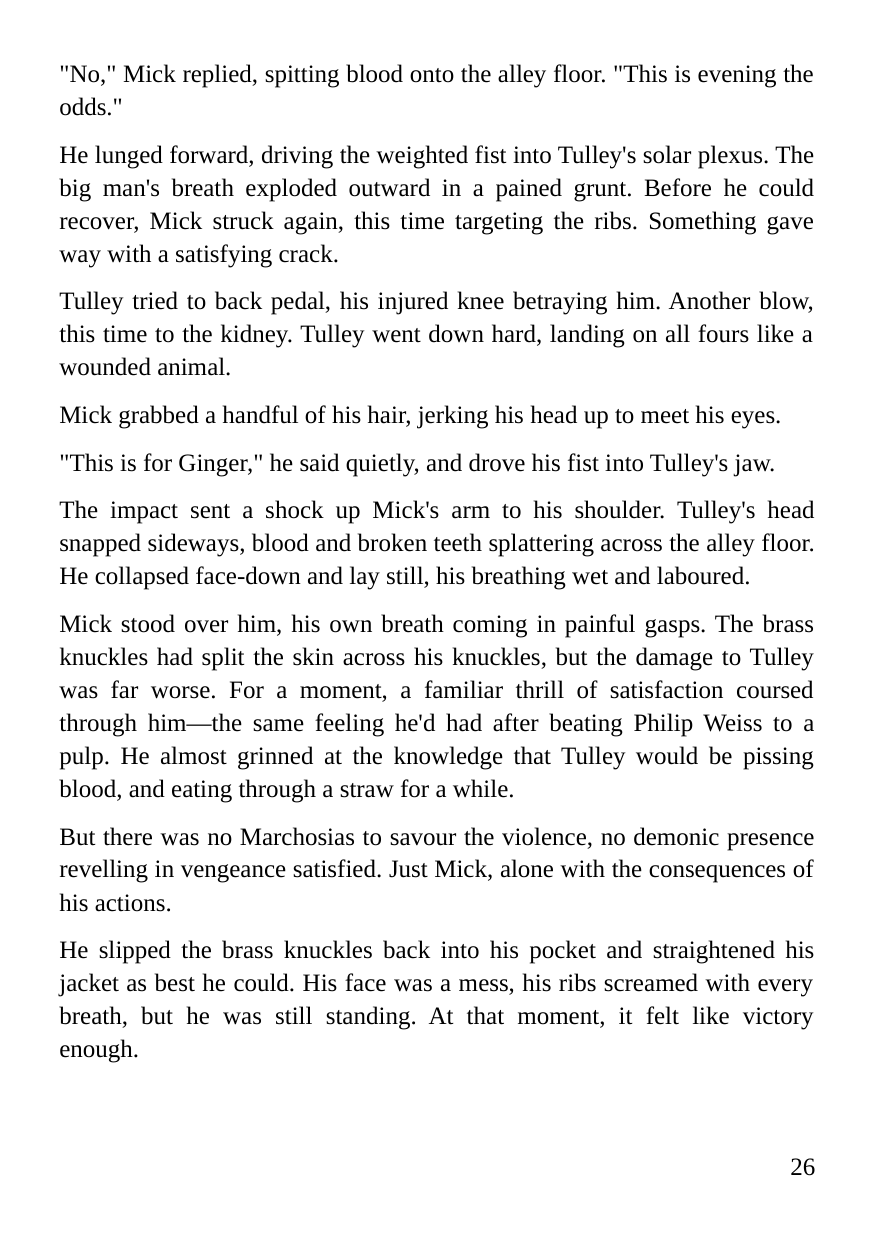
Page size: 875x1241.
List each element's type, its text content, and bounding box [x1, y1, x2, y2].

text "No," Mick replied, spitting blood onto the alley floor. "This is evening the odds." [59, 59, 815, 121]
text He lunged forward, driving the weighted fist into Tulley's solar plexus. The big man's breath exploded outward in a pained grunt. Before he could recover, Mick struck again, this time targeting the ribs. Something gave way with a satisfying crack. [59, 140, 815, 267]
text Mick grabbed a handful of his hair, jerking his head up to meet his eyes. [59, 400, 815, 429]
text The impact sent a shock up Mick's arm to his shoulder. Tulley's head snapped sideways, blood and broken teeth splattering across the alley floor. He collapsed face-down and lay still, his breathing wet and laboured. [59, 495, 815, 590]
text "This is for Ginger," he said quietly, and drove his fist into Tulley's jaw. [59, 448, 815, 476]
text Mick stood over him, his own breath coming in painful gasps. The brass knuckles had split the skin across his knuckles, but the damage to Tulley was far worse. For a moment, a familiar thrill of satisfaction coursed through him—the same feeling he'd had after beating Philip Weiss to a pulp. He almost grinned at the knowledge that Tulley would be pissing blood, and eating through a straw for a while. [59, 609, 815, 803]
text Tulley tried to back pedal, his injured knee betraying him. Another blow, this time to the kidney. Tulley went down hard, landing on all fours like a wounded animal. [59, 286, 815, 381]
text But there was no Marchosias to savour the violence, no demonic presence revelling in vengeance satisfied. Just Mick, alone with the consequences of his actions. [59, 822, 815, 916]
text He slipped the brass knuckles back into his pocket and straightened his jacket as best he could. His face was a mess, his ribs screamed with every breath, but he was still standing. At that moment, it felt like victory enough. [59, 935, 815, 1063]
